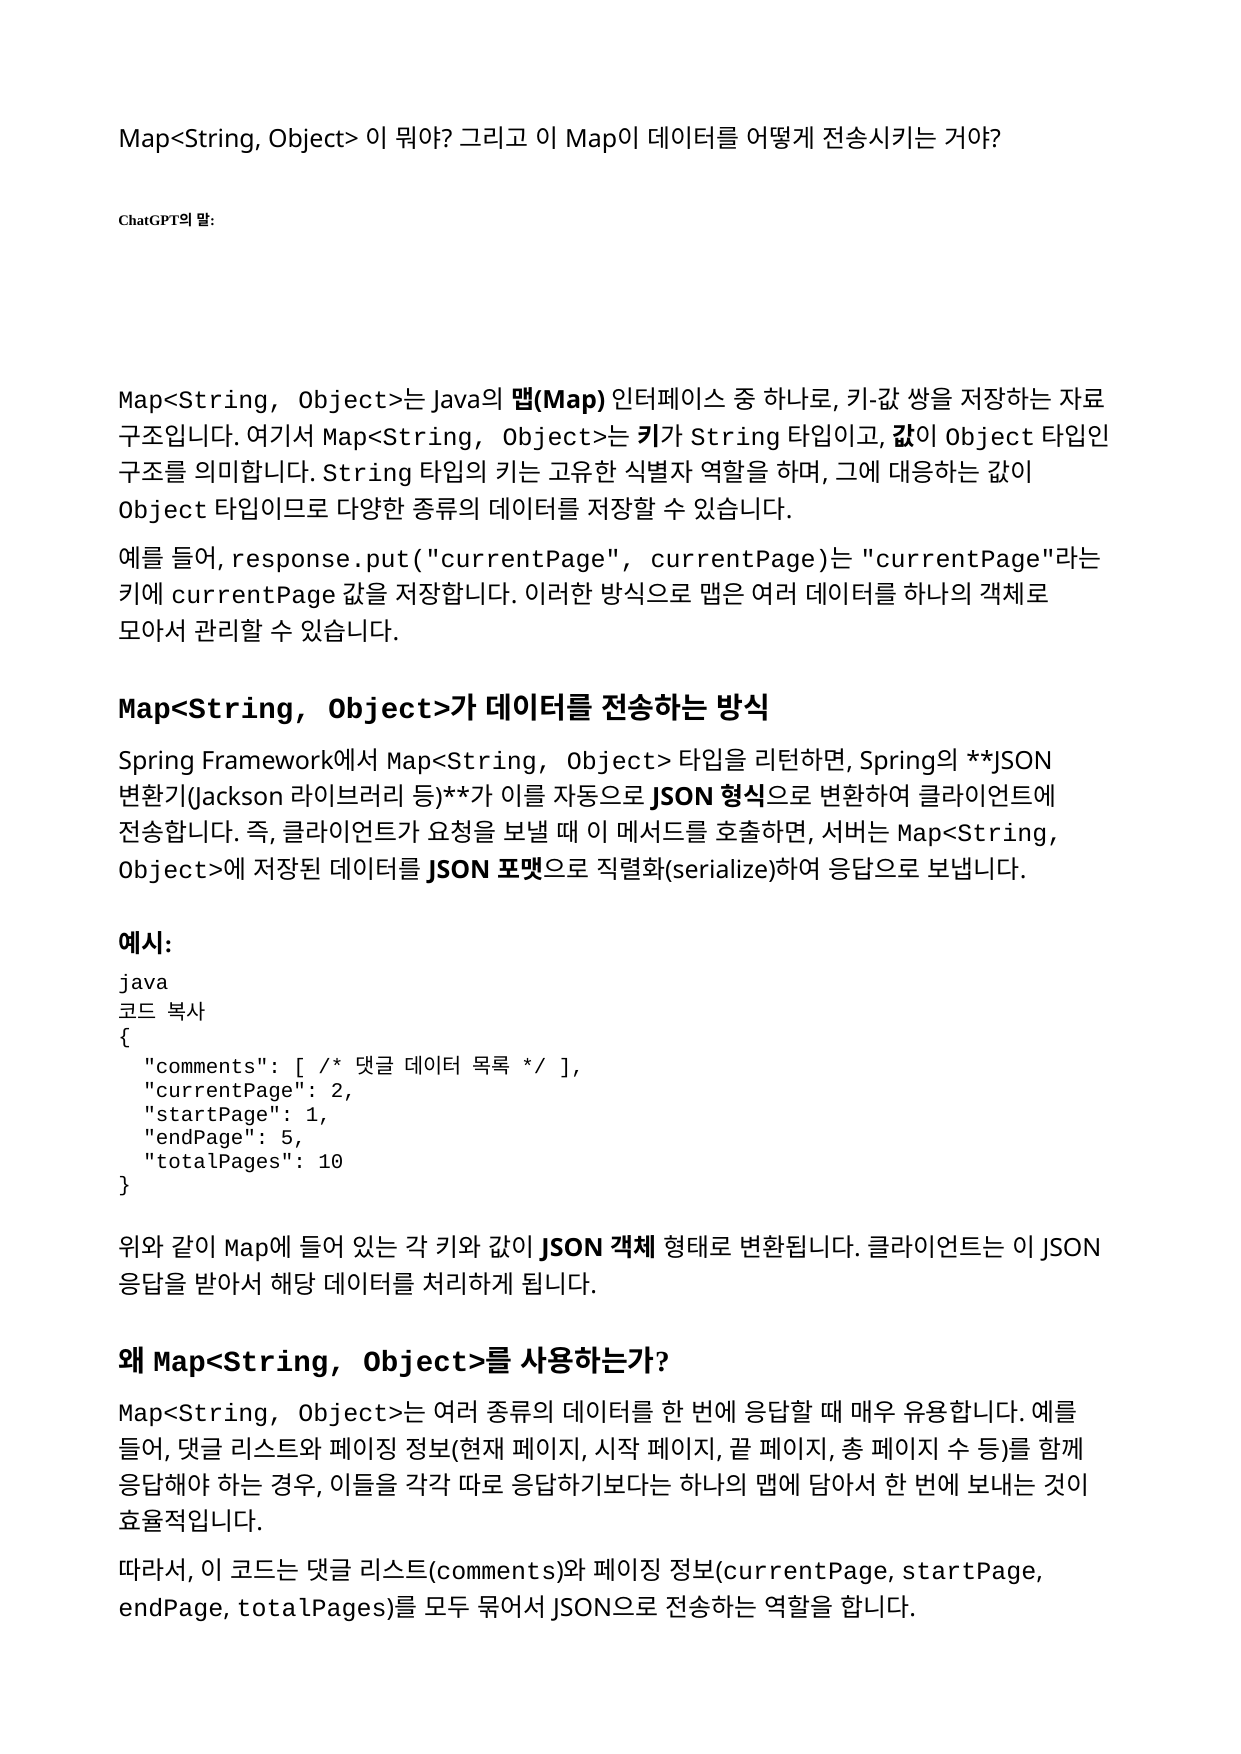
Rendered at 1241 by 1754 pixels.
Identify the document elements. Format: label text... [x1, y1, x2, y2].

text "currentPage": 2, [118, 1080, 1122, 1103]
text 예를 들어, response.put("currentPage", currentPage)는 "currentPage"라는 키에 currentPage 값을 저장합니다. 이러한 방식으로 맵은 여러 데이터를 하나의 객체로 모아서 관리할 수 있습니다. [118, 538, 1122, 647]
text Map<String, Object> 이 뭐야? 그리고 이 Map이 데이터를 어떻게 전송시키는 거야? [118, 118, 1122, 154]
subtitle ChatGPT의 말: [118, 209, 1122, 230]
text "startPage": 1, [118, 1103, 1122, 1127]
text 따라서, 이 코드는 댓글 리스트(comments)와 페이징 정보(currentPage, startPage, endPage, totalPages)를 모두 묶어서 JSON으로 전송하는 역할을 합니다. [118, 1551, 1122, 1623]
text 코드 복사 [118, 996, 1122, 1026]
text java [118, 972, 1122, 996]
text Map<String, Object>는 여러 종류의 데이터를 한 번에 응답할 때 매우 유용합니다. 예를 들어, 댓글 리스트와 페이징 정보(현재 페이지, 시작 페이지, 끝 페이지, 총 페이지 수 등)를 함께 응답해야 하는 경우, 이들을 각각 따로 응답하기보다는 하나의 맵에 담아서 한 번에 보내는 것이 효율적입니다. [118, 1393, 1122, 1538]
text 위와 같이 Map에 들어 있는 각 키와 값이 JSON 객체 형태로 변환됩니다. 클라이언트는 이 JSON 응답을 받아서 해당 데이터를 처리하게 됩니다. [118, 1228, 1122, 1300]
subtitle 왜 Map<String, Object>를 사용하는가? [118, 1338, 1122, 1380]
text "totalPages": 10 [118, 1151, 1122, 1174]
text } [118, 1174, 1122, 1198]
subtitle Map<String, Object>가 데이터를 전송하는 방식 [118, 685, 1122, 728]
text Map<String, Object>는 Java의 맵(Map) 인터페이스 중 하나로, 키-값 쌍을 저장하는 자료 구조입니다. 여기서 Map<String, Object>는 키가 String 타입이고, 값이 Object 타입인 구조를 의미합니다. String 타입의 키는 고유한 식별자 역할을 하며, 그에 대응하는 값이 Object 타입이므로 다양한 종류의 데이터를 저장할 수 있습니다. [118, 380, 1122, 526]
text "endPage": 5, [118, 1127, 1122, 1151]
text Spring Framework에서 Map<String, Object> 타입을 리턴하면, Spring의 **JSON 변환기(Jackson 라이브러리 등)**가 이를 자동으로 JSON 형식으로 변환하여 클라이언트에 전송합니다. 즉, 클라이언트가 요청을 보낼 때 이 메서드를 호출하면, 서버는 Map<String, Object>에 저장된 데이터를 JSON 포맷으로 직렬화(serialize)하여 응답으로 보냅니다. [118, 740, 1122, 886]
subtitle 예시: [118, 923, 1122, 959]
text { [118, 1026, 1122, 1049]
text "comments": [ /* 댓글 데이터 목록 */ ], [118, 1049, 1122, 1080]
